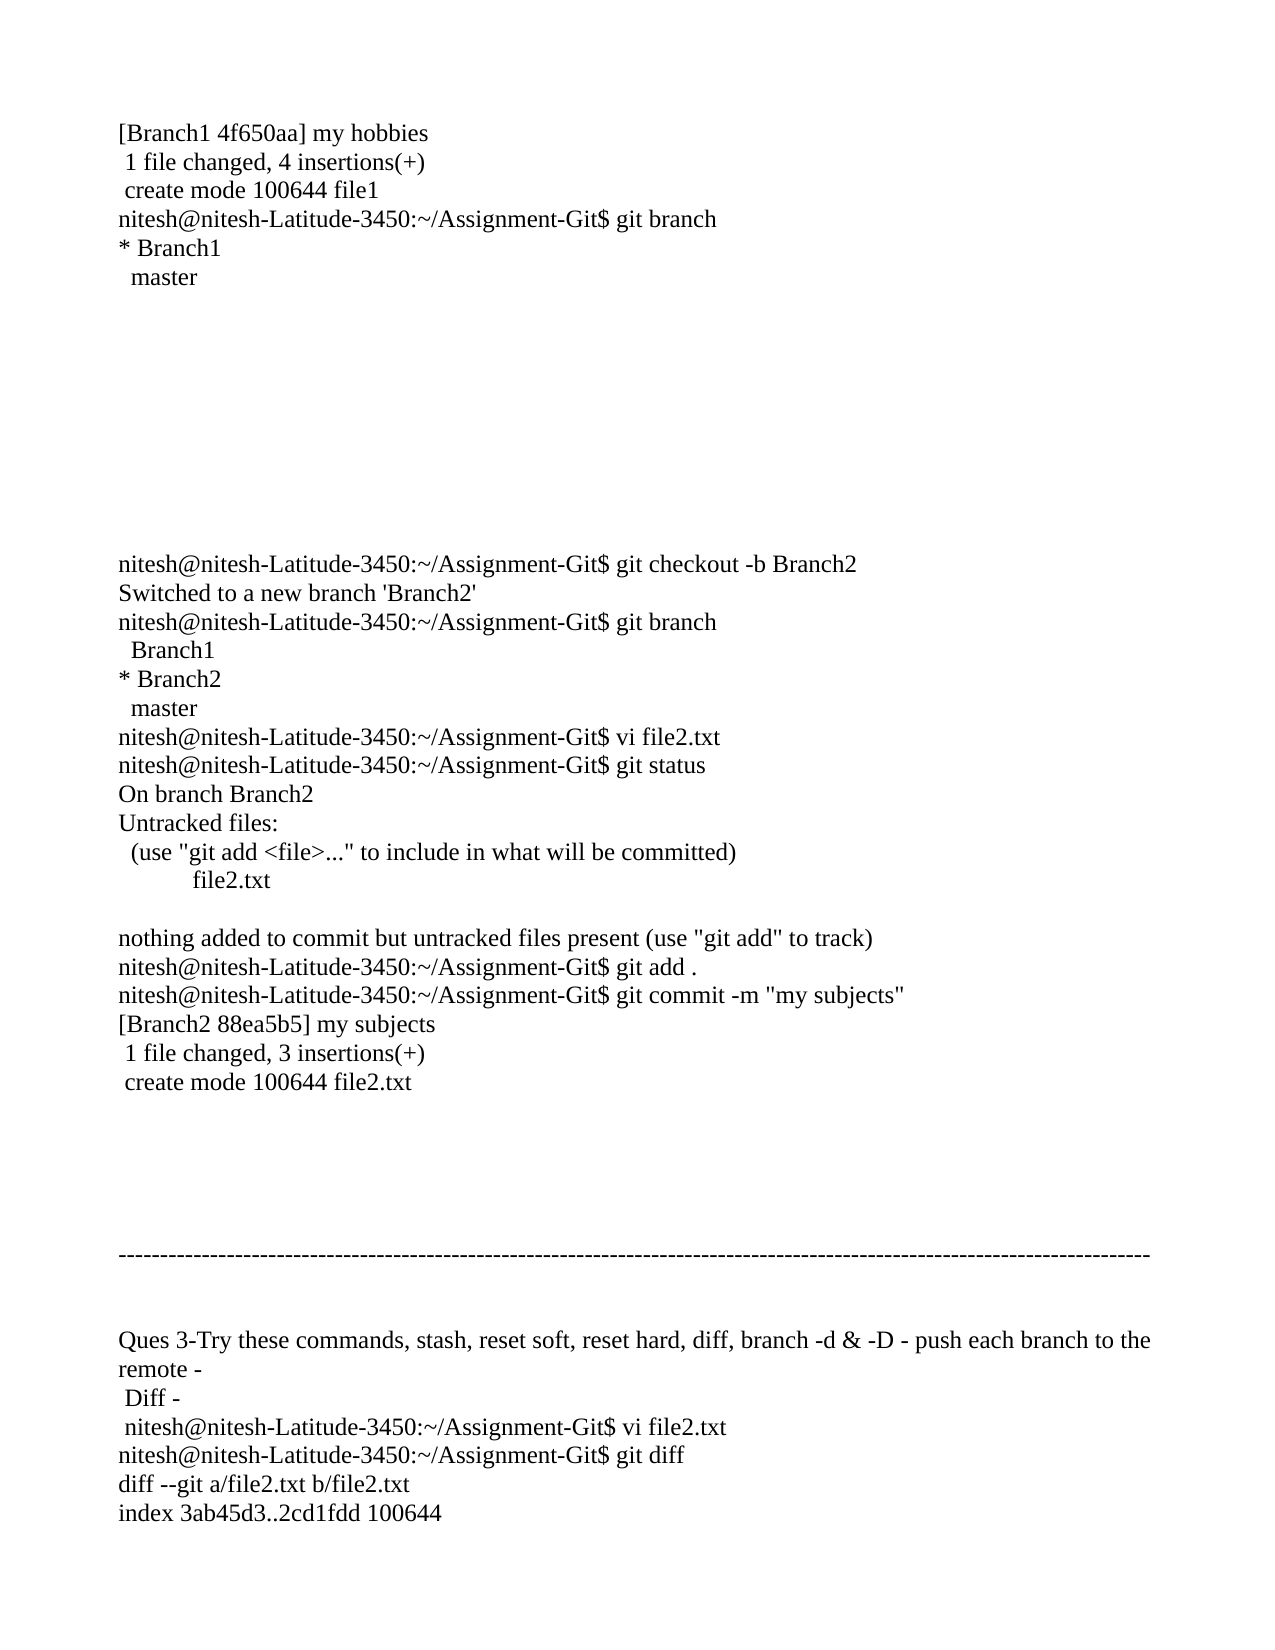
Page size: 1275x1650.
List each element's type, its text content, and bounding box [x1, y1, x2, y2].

text Switched to a new branch 'Branch2' [118, 578, 1157, 607]
text nitesh@nitesh-Latitude-3450:~/Assignment-Git$ git diff [118, 1441, 1157, 1469]
text 1 file changed, 3 insertions(+) [118, 1038, 1157, 1067]
text nitesh@nitesh-Latitude-3450:~/Assignment-Git$ vi file2.txt [118, 1412, 1157, 1441]
text Diff - [118, 1383, 1157, 1412]
text [Branch2 88ea5b5] my subjects [118, 1009, 1157, 1038]
text 1 file changed, 4 insertions(+) [118, 147, 1157, 176]
text nothing added to commit but untracked files present (use "git add" to track) [118, 923, 1157, 952]
text ---------------------------------------------------------------------------------------------------------------------------- [118, 1211, 1157, 1268]
text nitesh@nitesh-Latitude-3450:~/Assignment-Git$ git branch [118, 204, 1157, 233]
text nitesh@nitesh-Latitude-3450:~/Assignment-Git$ git status [118, 751, 1157, 779]
text nitesh@nitesh-Latitude-3450:~/Assignment-Git$ git add . [118, 952, 1157, 981]
text * Branch2 [118, 664, 1157, 693]
text nitesh@nitesh-Latitude-3450:~/Assignment-Git$ vi file2.txt [118, 722, 1157, 751]
text index 3ab45d3..2cd1fdd 100644 [118, 1498, 1157, 1527]
text master [118, 693, 1157, 722]
text On branch Branch2 [118, 779, 1157, 808]
text file2.txt [118, 866, 1157, 894]
text nitesh@nitesh-Latitude-3450:~/Assignment-Git$ git branch [118, 607, 1157, 636]
text create mode 100644 file1 [118, 176, 1157, 204]
text Ques 3-Try these commands, stash, reset soft, reset hard, diff, branch -d & -D - push each branch to the remote - [118, 1326, 1157, 1383]
text [Branch1 4f650aa] my hobbies [118, 118, 1157, 147]
text nitesh@nitesh-Latitude-3450:~/Assignment-Git$ git checkout -b Branch2 [118, 549, 1157, 578]
text Untracked files: [118, 808, 1157, 837]
text master [118, 262, 1157, 291]
text diff --git a/file2.txt b/file2.txt [118, 1469, 1157, 1498]
text (use "git add <file>..." to include in what will be committed) [118, 837, 1157, 866]
text * Branch1 [118, 233, 1157, 262]
text create mode 100644 file2.txt [118, 1067, 1157, 1096]
text nitesh@nitesh-Latitude-3450:~/Assignment-Git$ git commit -m "my subjects" [118, 981, 1157, 1009]
text Branch1 [118, 636, 1157, 664]
